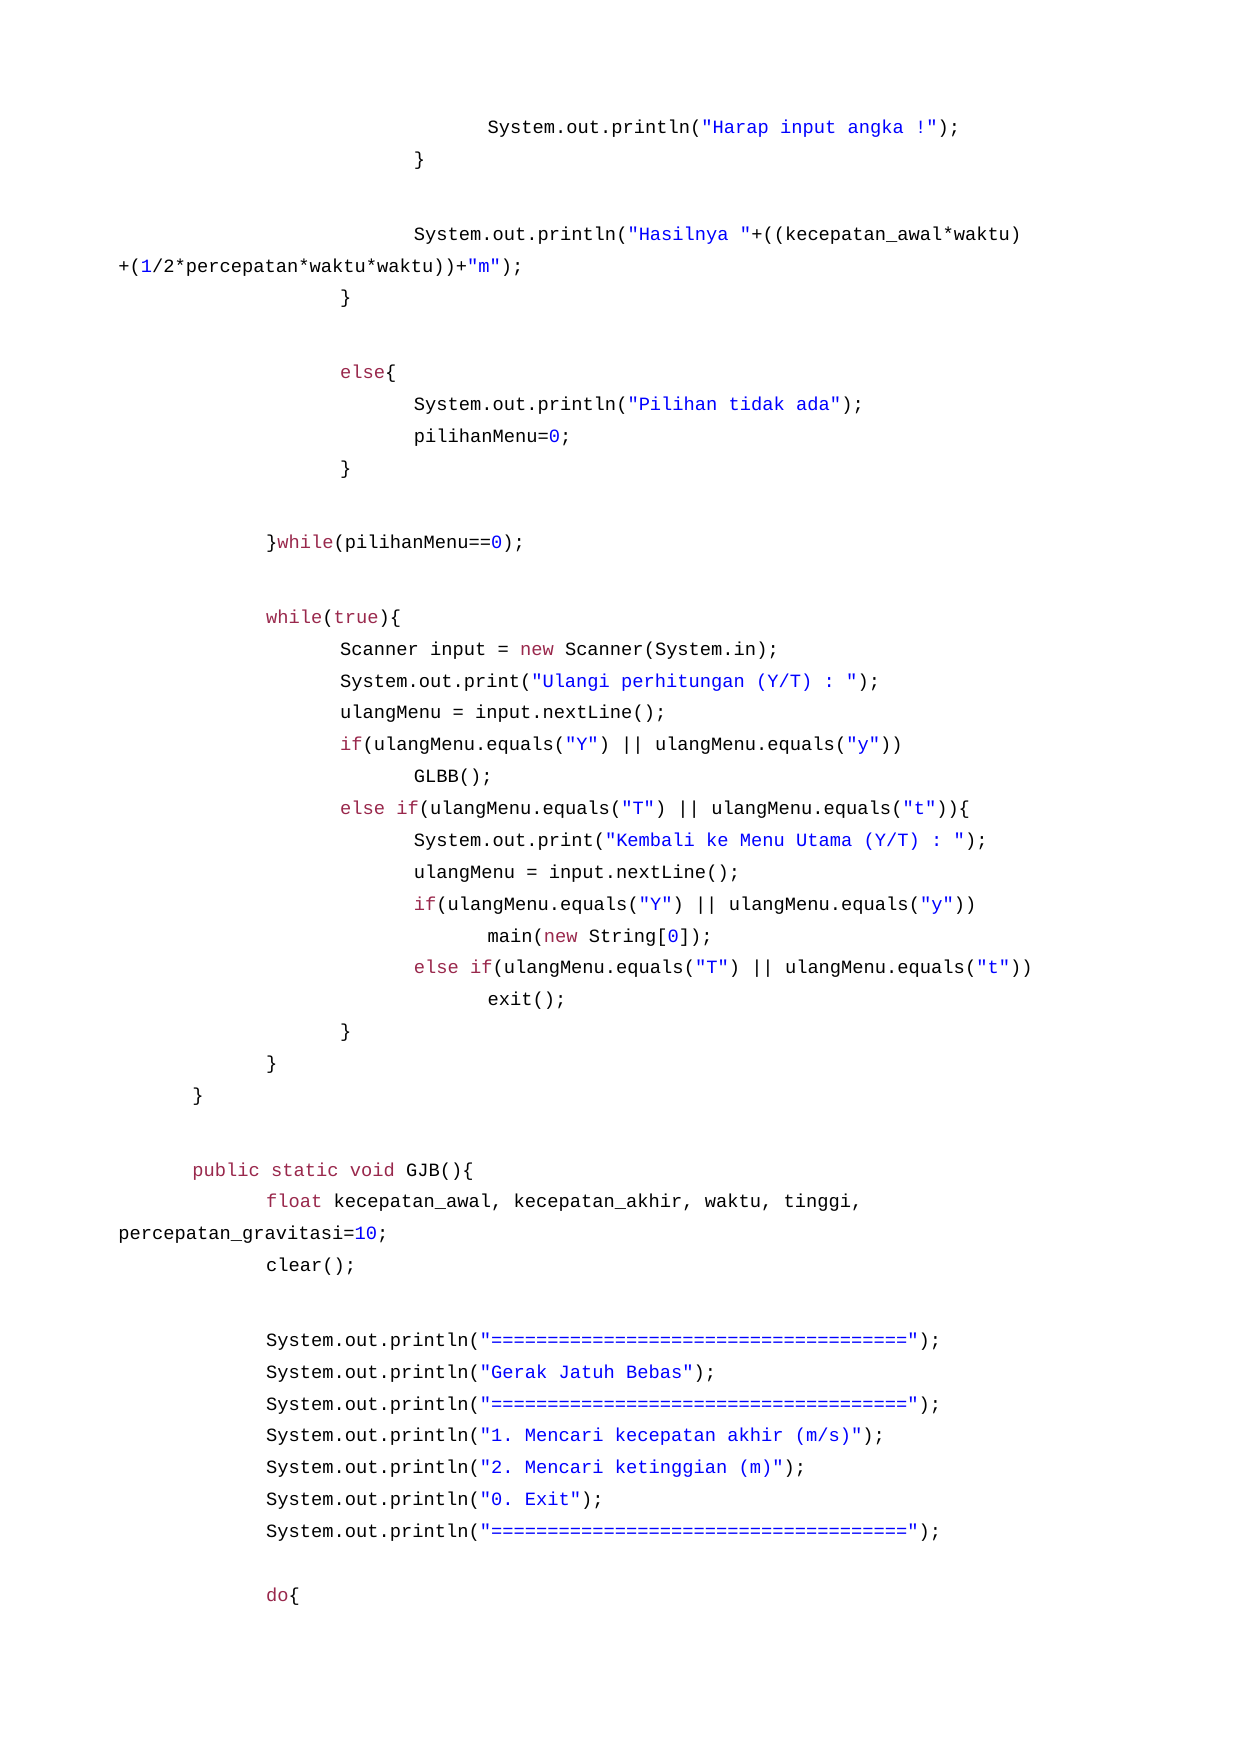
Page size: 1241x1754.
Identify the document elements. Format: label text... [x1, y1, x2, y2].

text System.out.println("Pilihan tidak ada"); [118, 395, 1122, 416]
text } [118, 1086, 1122, 1107]
text System.out.println("Gerak Jatuh Bebas"); [118, 1362, 1122, 1384]
text clear(); [118, 1256, 1122, 1277]
text else if(ulangMenu.equals("T") || ulangMenu.equals("t")) [118, 958, 1122, 979]
text } [118, 1054, 1122, 1075]
text System.out.println("====================================="); [118, 1522, 1122, 1543]
text if(ulangMenu.equals("Y") || ulangMenu.equals("y")) [118, 735, 1122, 756]
text System.out.println("Harap input angka !"); [118, 118, 1122, 139]
text } [118, 150, 1122, 171]
text ulangMenu = input.nextLine(); [118, 863, 1122, 884]
text System.out.print("Ulangi perhitungan (Y/T) : "); [118, 671, 1122, 693]
text System.out.println("Hasilnya "+((kecepatan_awal*waktu)+(1/2*percepatan*waktu*waktu))+"m"); [118, 224, 1122, 278]
text public static void GJB(){ [118, 1160, 1122, 1182]
text else{ [118, 363, 1122, 384]
text System.out.println("0. Exit"); [118, 1490, 1122, 1511]
text main(new String[0]); [118, 926, 1122, 948]
text if(ulangMenu.equals("Y") || ulangMenu.equals("y")) [118, 894, 1122, 916]
text pilihanMenu=0; [118, 427, 1122, 448]
text float kecepatan_awal, kecepatan_akhir, waktu, tinggi, percepatan_gravitasi=10; [118, 1192, 1122, 1245]
text }while(pilihanMenu==0); [118, 533, 1122, 554]
text System.out.println("====================================="); [118, 1394, 1122, 1416]
text do{ [118, 1586, 1122, 1607]
text Scanner input = new Scanner(System.in); [118, 639, 1122, 661]
text GLBB(); [118, 767, 1122, 788]
text System.out.print("Kembali ke Menu Utama (Y/T) : "); [118, 831, 1122, 852]
text System.out.println("1. Mencari kecepatan akhir (m/s)"); [118, 1426, 1122, 1447]
text } [118, 288, 1122, 309]
text else if(ulangMenu.equals("T") || ulangMenu.equals("t")){ [118, 799, 1122, 820]
text } [118, 1022, 1122, 1043]
text } [118, 458, 1122, 480]
text System.out.println("2. Mencari ketinggian (m)"); [118, 1458, 1122, 1479]
text exit(); [118, 990, 1122, 1011]
text ulangMenu = input.nextLine(); [118, 703, 1122, 724]
text System.out.println("====================================="); [118, 1331, 1122, 1352]
text while(true){ [118, 608, 1122, 629]
